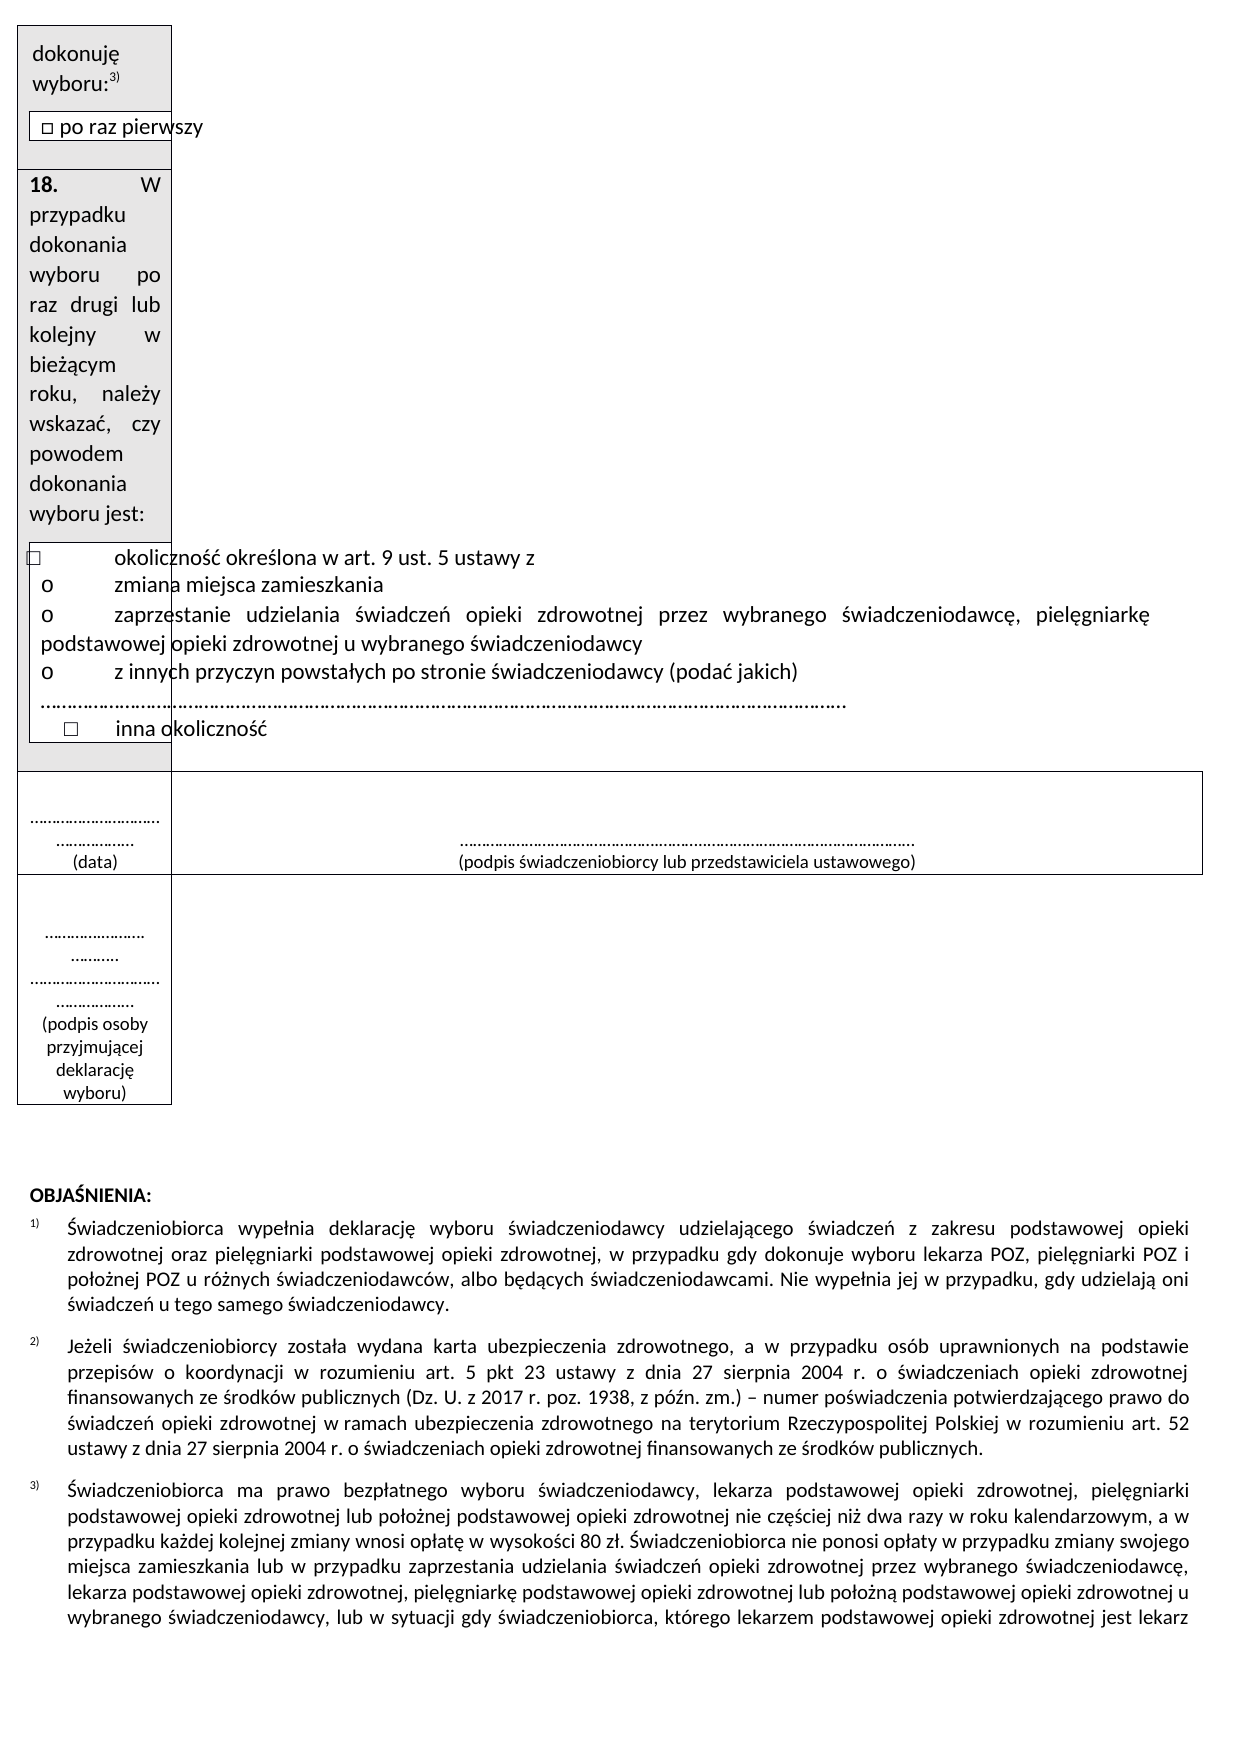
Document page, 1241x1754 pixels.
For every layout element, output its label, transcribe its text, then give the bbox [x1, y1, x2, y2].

list Jeżeli świadczeniobiorcy została wydana karta ubezpieczenia zdrowotnego, a w przypadku osób uprawnionych na podstawie przepisów o koordynacji w rozumieniu art. 5 pkt 23 ustawy z dnia 27 sierpnia 2004 r. o świadczeniach opieki zdrowotnej finansowanych ze środków publicznych (Dz. U. z 2017 r. poz. 1938, z późn. zm.) – numer poświadczenia potwierdzającego prawo do świadczeń opieki zdrowotnej w ramach ubezpieczenia zdrowotnego na terytorium Rzeczypospolitej Polskiej w rozumieniu art. 52 ustawy z dnia 27 sierpnia 2004 r. o świadczeniach opieki zdrowotnej finansowanych ze środków publicznych. [29, 1334, 1191, 1461]
table_cell [172, 25, 1202, 169]
list Świadczeniobiorca wypełnia deklarację wyboru świadczeniodawcy udzielającego świadczeń z zakresu podstawowej opieki zdrowotnej oraz pielęgniarki podstawowej opieki zdrowotnej, w przypadku gdy dokonuje wyboru lekarza POZ, pielęgniarki POZ i położnej POZ u różnych świadczeniodawców, albo będących świadczeniodawcami. Nie wypełnia jej w przypadku, gdy udzielają oni świadczeń u tego samego świadczeniodawcy. [29, 1215, 1191, 1317]
text OBJAŚNIENIA: [29, 1182, 1191, 1207]
table_cell inna okoliczność [30, 714, 171, 742]
table_header □ po raz pierwszy [30, 112, 171, 140]
table_cell ………….……….………..………………………………………… (podpis osoby przyjmującej deklarację wyboru) [18, 875, 171, 1104]
table_cell [174, 641, 180, 650]
list Świadczeniobiorca ma prawo bezpłatnego wyboru świadczeniodawcy, lekarza podstawowej opieki zdrowotnej, pielęgniarki podstawowej opieki zdrowotnej lub położnej podstawowej opieki zdrowotnej nie częściej niż dwa razy w roku kalendarzowym, a w przypadku każdej kolejnej zmiany wnosi opłatę w wysokości 80 zł. Świadczeniobiorca nie ponosi opłaty w przypadku zmiany swojego miejsca zamieszkania lub w przypadku zaprzestania udzielania świadczeń opieki zdrowotnej przez wybranego świadczeniodawcę, lekarza podstawowej opieki zdrowotnej, pielęgniarkę podstawowej opieki zdrowotnej lub położną podstawowej opieki zdrowotnej u wybranego świadczeniodawcy, lub w sytuacji gdy świadczeniobiorca, którego lekarzem podstawowej opieki zdrowotnej jest lekarz [29, 1477, 1191, 1630]
table_cell 17. W bieżącym roku dokonuję wyboru:3) [18, 26, 171, 169]
table_cell [172, 169, 1202, 771]
table_header okoliczność określona w art. 9 ust. 5 ustawy z dnia 27 października 2017 r. o podstawowej opiece zdrowotnej: zmiana miejsca zamieszkania zaprzestanie udzielania świadczeń opieki zdrowotnej przez wybranego świadczeniodawcę, pielęgniarkę podstawowej opieki zdrowotnej u wybranego świadczeniodawcy z innych przyczyn powstałych po stronie świadczeniodawcy (podać jakich) ……………………………………………………………………………………………………………………………………… [30, 543, 171, 714]
table_cell [172, 875, 1202, 1104]
table_cell ……………………………………….………..………………………………………… (podpis świadczeniobiorcy lub przedstawiciela ustawowego) [172, 772, 1202, 873]
table_cell ………………………………………… (data) [18, 772, 171, 873]
table_cell 18. W przypadku dokonania wyboru po raz drugi lub kolejny w bieżącym roku, należy wskazać, czy powodem dokonania wyboru jest: [18, 170, 171, 771]
